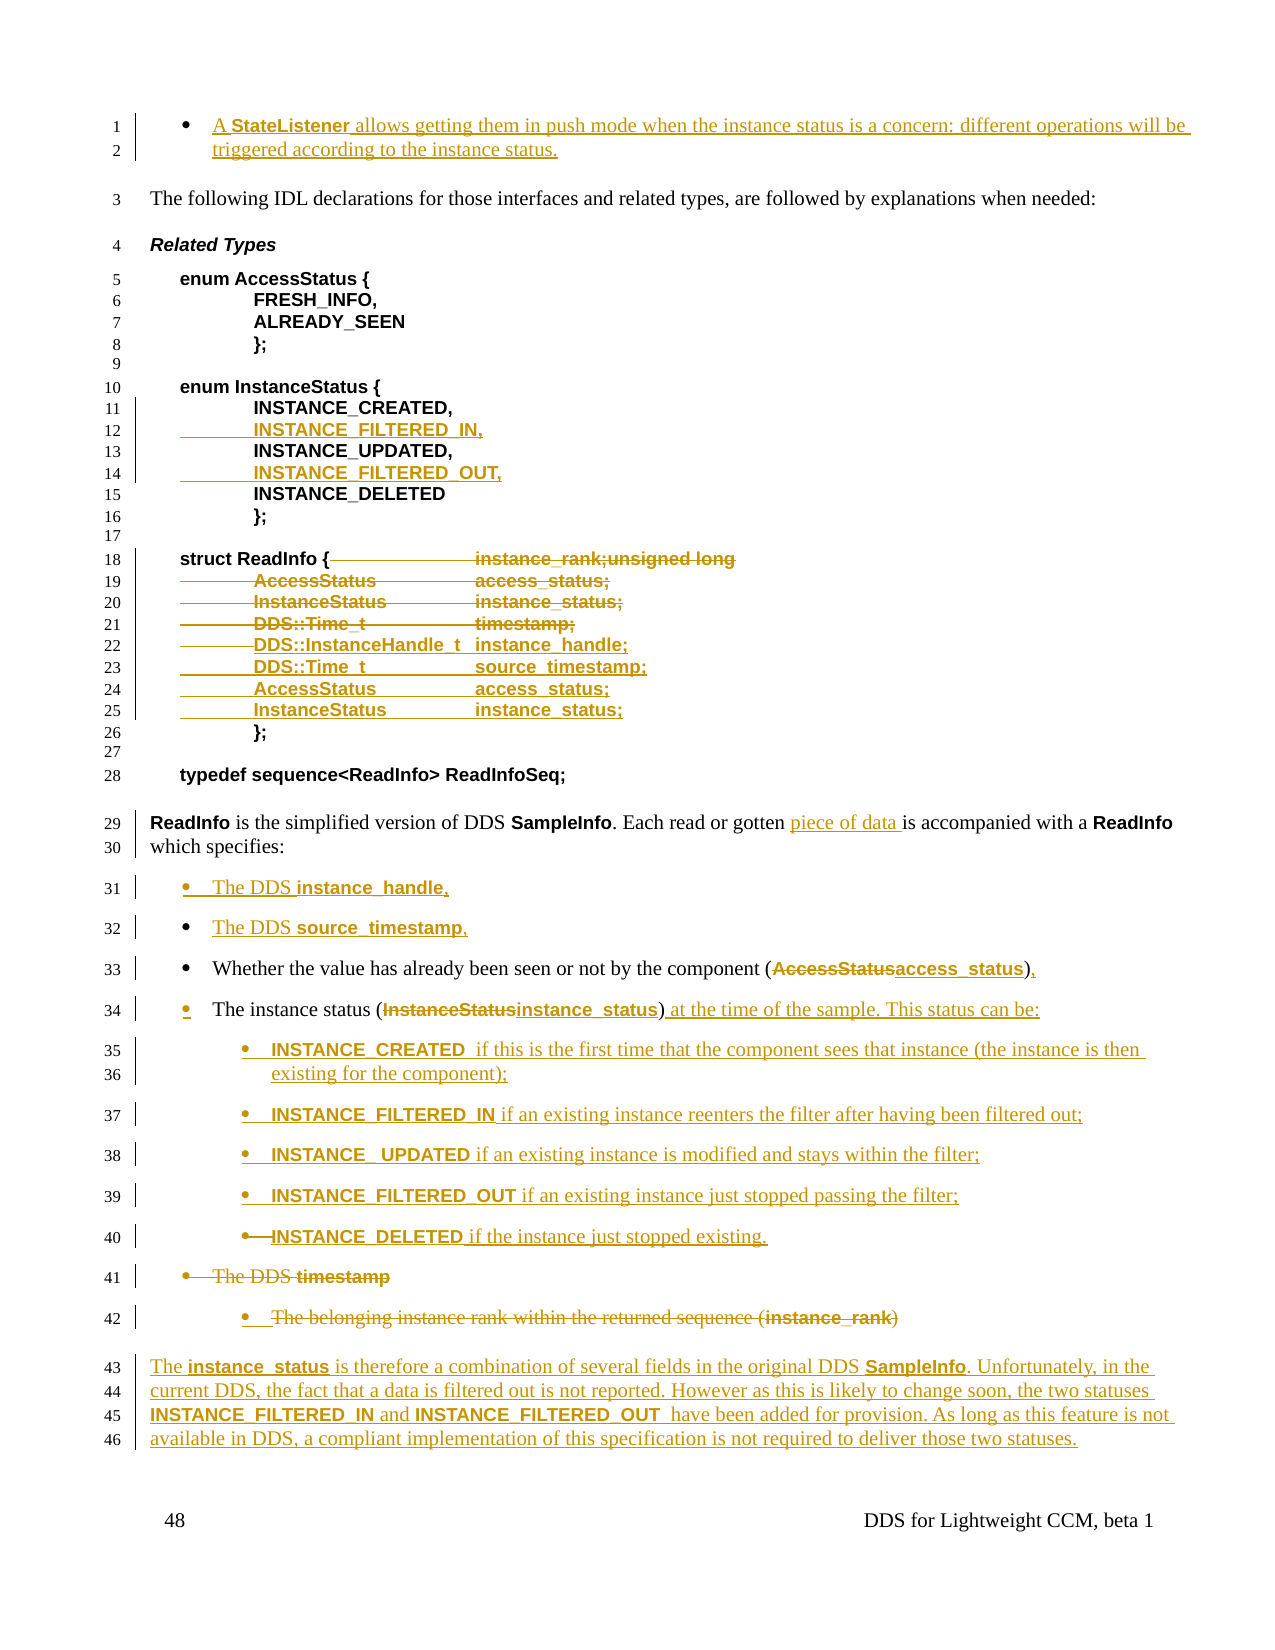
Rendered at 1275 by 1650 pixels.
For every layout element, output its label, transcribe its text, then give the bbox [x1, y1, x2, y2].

text INSTANCE_CREATED, [179, 397, 1200, 418]
list The DDS source_timestamp, [182, 915, 1200, 939]
text AccessStatus access_status; [179, 677, 1200, 699]
text enum InstanceStatus { [179, 375, 1200, 397]
subtitle Related Types [150, 234, 1200, 256]
text enum AccessStatus { [179, 268, 1200, 289]
text ALREADY_SEEN [179, 311, 1200, 332]
text INSTANCE_FILTERED_OUT, [179, 462, 1200, 483]
text INSTANCE_FILTERED_IN, [179, 418, 1200, 440]
list A StateListener allows getting them in push mode when the instance status is a concern: different operations will be triggered according to the instance status. [182, 112, 1200, 161]
list Whether the value has already been seen or not by the component (access_status), [182, 956, 1200, 980]
list The DDS instance_handle, [182, 874, 1200, 899]
text FRESH_INFO, [179, 289, 1200, 311]
text typedef sequence<ReadInfo> ReadInfoSeq; [179, 763, 1200, 785]
text The following IDL declarations for those interfaces and related types, are followed by explanations when needed: [150, 185, 1200, 209]
text }; [179, 505, 1200, 526]
text struct ReadInfo {DDS::InstanceHandle_t instance_handle; [179, 634, 1200, 656]
text INSTANCE_DELETED [179, 483, 1200, 505]
list INSTANCE_ UPDATED if an existing instance is modified and stays within the filter; [242, 1142, 1200, 1166]
text }; [179, 332, 1200, 354]
list INSTANCE_DELETED if the instance just stopped existing. [242, 1224, 1200, 1248]
text struct ReadInfo {DDS::InstanceHandle_t instance_handle; [179, 548, 1200, 569]
text DDS::Time_t source_timestamp; [179, 656, 1200, 677]
text ReadInfo is the simplified version of DDS SampleInfo. Each read or gotten piece of data is accompanied with a ReadInfo which specifies: [150, 810, 1200, 858]
list INSTANCE_FILTERED_OUT if an existing instance just stopped passing the filter; [242, 1183, 1200, 1207]
list INSTANCE_CREATED if this is the first time that the component sees that instance (the instance is then existing for the component); [242, 1037, 1200, 1085]
text INSTANCE_UPDATED, [179, 440, 1200, 462]
text }; [179, 720, 1200, 742]
text InstanceStatus instance_status; [179, 699, 1200, 720]
text The instance_status is therefore a combination of several fields in the original DDS SampleInfo. Unfortunately, in the current DDS, the fact that a data is filtered out is not reported. However as this is likely to change soon, the two statuses INSTANCE_FILTERED_IN and INSTANCE_FILTERED_OUT have been added for provision. As long as this feature is not available in DDS, a compliant implementation of this specification is not required to deliver those two statuses. [150, 1354, 1200, 1450]
list The instance status (instance_status) at the time of the sample. This status can be: [182, 996, 1200, 1021]
list INSTANCE_FILTERED_IN if an existing instance reenters the filter after having been filtered out; [242, 1102, 1200, 1126]
